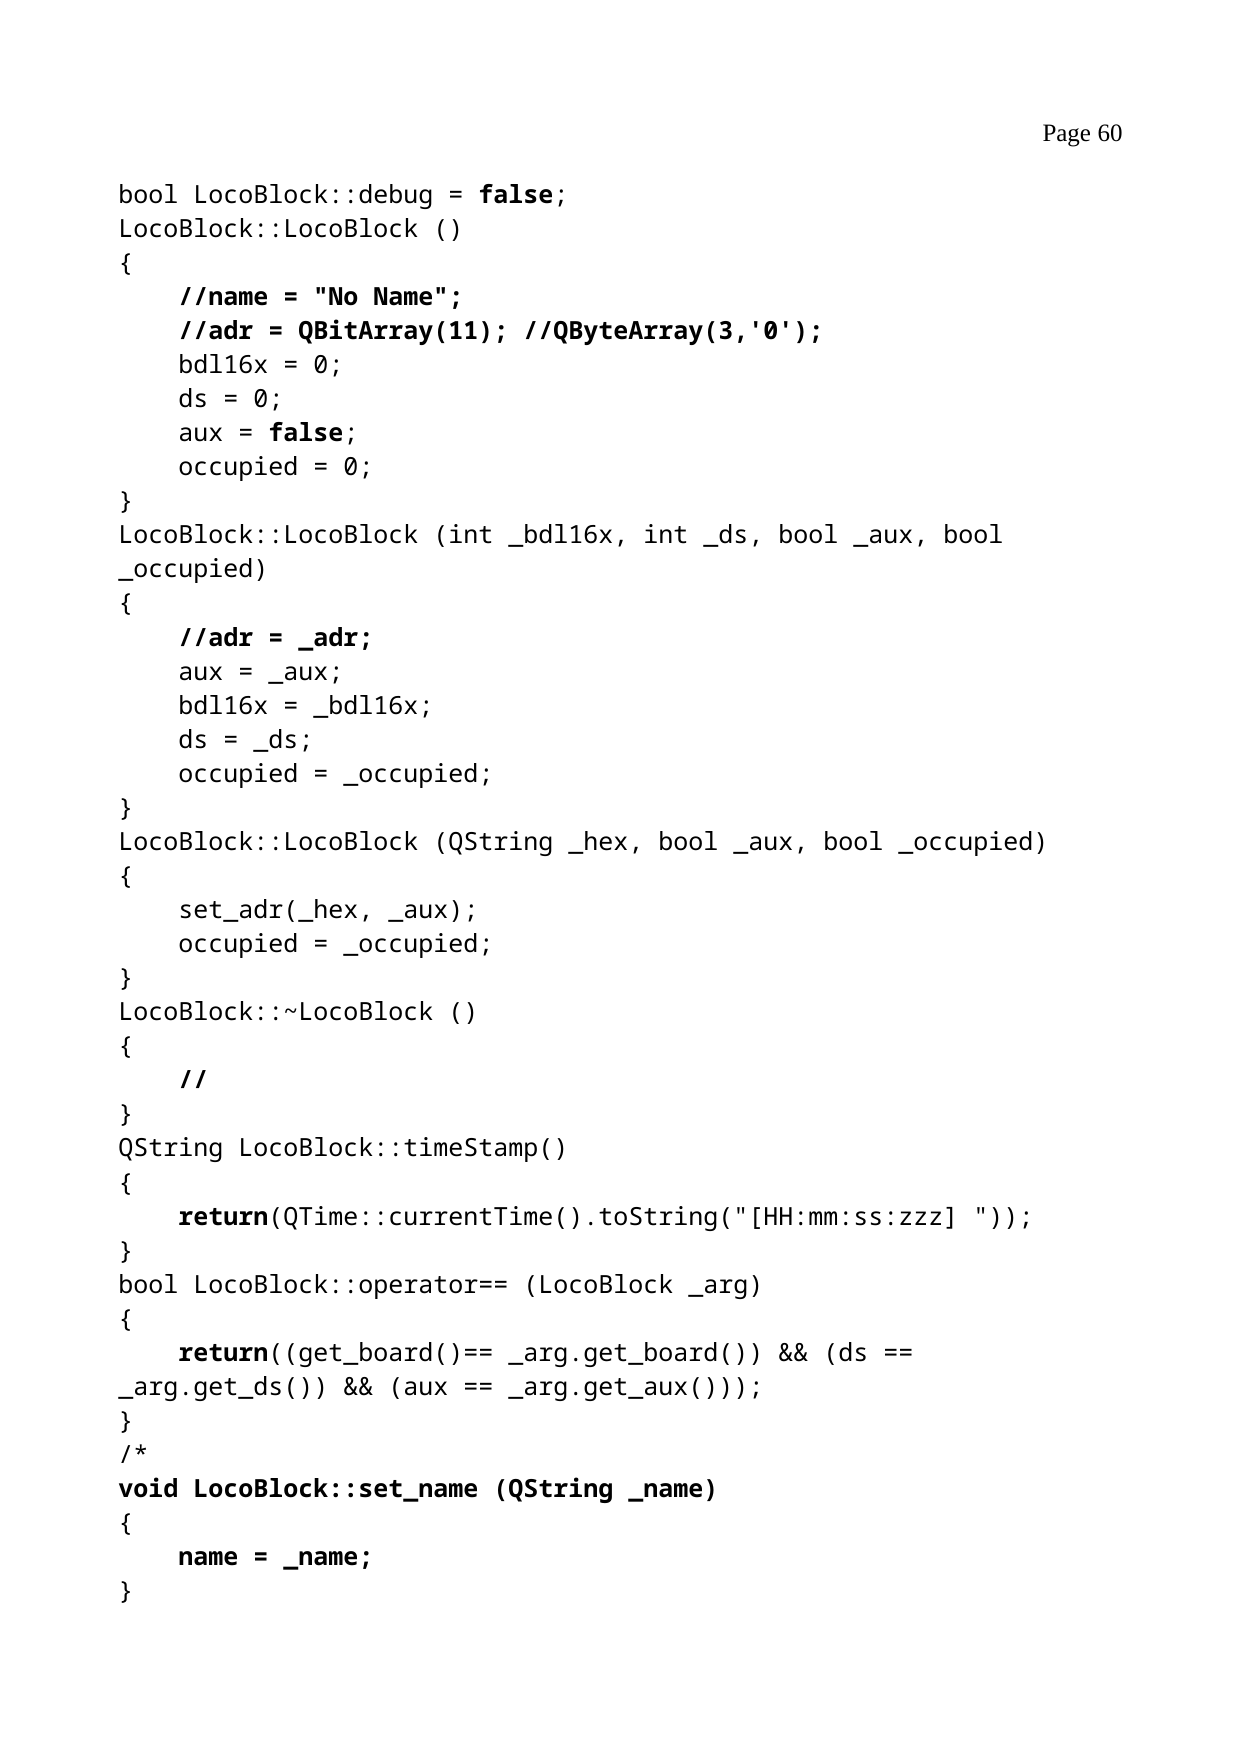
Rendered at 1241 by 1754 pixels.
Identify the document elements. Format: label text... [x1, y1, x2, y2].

text return((get_board()== _arg.get_board()) && (ds == _arg.get_ds()) && (aux == _arg.get_aux())); [118, 1334, 1122, 1403]
text set_adr(_hex, _aux); [118, 892, 1122, 926]
text ds = _ds; [118, 721, 1122, 755]
text { [118, 1300, 1122, 1334]
text } [118, 960, 1122, 994]
text bool LocoBlock::operator== (LocoBlock _arg) [118, 1266, 1122, 1300]
text occupied = _occupied; [118, 926, 1122, 960]
text ds = 0; [118, 381, 1122, 415]
text /* [118, 1437, 1122, 1471]
text aux = false; [118, 415, 1122, 449]
text { [118, 244, 1122, 278]
text } [118, 1232, 1122, 1266]
text { [118, 1505, 1122, 1539]
text } [118, 789, 1122, 823]
text occupied = _occupied; [118, 755, 1122, 789]
text //adr = QBitArray(11); //QByteArray(3,'0'); [118, 313, 1122, 347]
text } [118, 1403, 1122, 1437]
text } [118, 483, 1122, 517]
text { [118, 1164, 1122, 1198]
text LocoBlock::LocoBlock () [118, 210, 1122, 244]
text bool LocoBlock::debug = false; [118, 176, 1122, 210]
text { [118, 1028, 1122, 1062]
text name = _name; [118, 1539, 1122, 1573]
text aux = _aux; [118, 653, 1122, 687]
text bdl16x = _bdl16x; [118, 687, 1122, 721]
text return(QTime::currentTime().toString("[HH:mm:ss:zzz] ")); [118, 1198, 1122, 1232]
text { [118, 858, 1122, 892]
text LocoBlock::LocoBlock (QString _hex, bool _aux, bool _occupied) [118, 823, 1122, 858]
text bdl16x = 0; [118, 347, 1122, 381]
text LocoBlock::LocoBlock (int _bdl16x, int _ds, bool _aux, bool _occupied) [118, 517, 1122, 585]
text } [118, 1096, 1122, 1130]
text // [118, 1062, 1122, 1096]
text void LocoBlock::set_name (QString _name) [118, 1471, 1122, 1505]
text //adr = _adr; [118, 619, 1122, 653]
text occupied = 0; [118, 449, 1122, 483]
text { [118, 585, 1122, 619]
text } [118, 1573, 1122, 1607]
text //name = "No Name"; [118, 278, 1122, 313]
text QString LocoBlock::timeStamp() [118, 1130, 1122, 1164]
text LocoBlock::~LocoBlock () [118, 994, 1122, 1028]
